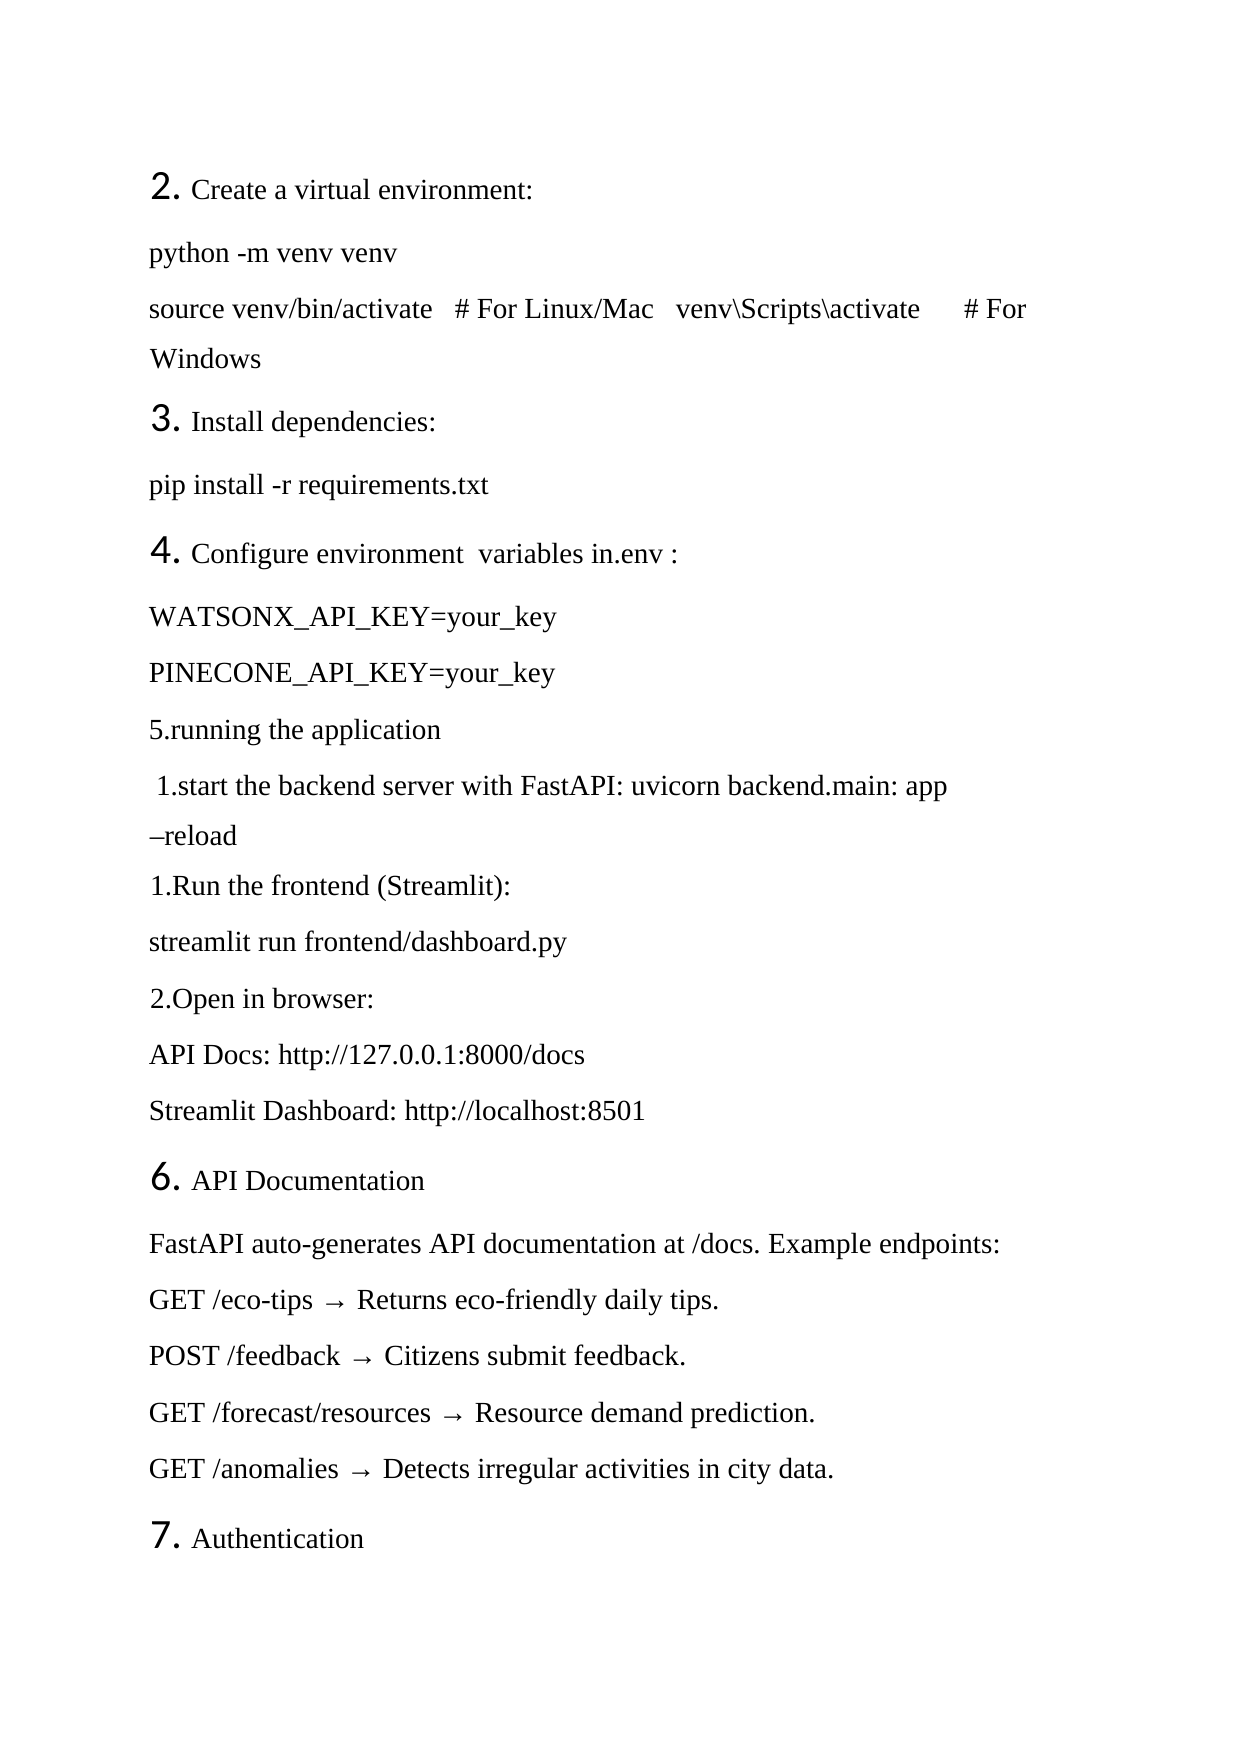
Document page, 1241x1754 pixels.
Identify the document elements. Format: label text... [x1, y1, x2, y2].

text PINECONE_API_KEY=your_key [148, 656, 1089, 689]
text pip install -r requirements.txt [148, 467, 1089, 501]
list Install dependencies: [150, 391, 1089, 442]
text API Docs: http://127.0.0.1:8000/docs [148, 1037, 1089, 1071]
text GET /anomalies → Detects irregular activities in city data. [148, 1451, 1089, 1485]
text streamlit run frontend/dashboard.py [148, 924, 1089, 958]
text python -m venv venv [148, 235, 1089, 268]
text WATSONX_API_KEY=your_key [148, 599, 1089, 633]
list API Documentation [150, 1150, 1089, 1201]
text Streamlit Dashboard: http://localhost:8501 [148, 1093, 1089, 1127]
list Authentication [150, 1508, 1089, 1558]
list 2.Open in browser: [150, 981, 1089, 1014]
text GET /forecast/resources → Resource demand prediction. [148, 1395, 1089, 1428]
list Create a virtual environment: [150, 159, 1089, 210]
text FastAPI auto-generates API documentation at /docs. Example endpoints: [148, 1226, 1089, 1259]
list 1.Run the frontend (Streamlit): [150, 868, 1089, 902]
text POST /feedback → Citizens submit feedback. [148, 1338, 1089, 1372]
text 5.running the application [148, 712, 1089, 746]
text 1.start the backend server with FastAPI: uvicorn backend.main: app –reload [148, 768, 956, 852]
text GET /eco-tips → Returns eco-friendly daily tips. [148, 1282, 1089, 1316]
text source venv/bin/activate # For Linux/Mac venv\Scripts\activate # For Windows [148, 291, 1089, 375]
list Configure environment variables in.env : [150, 523, 1089, 574]
